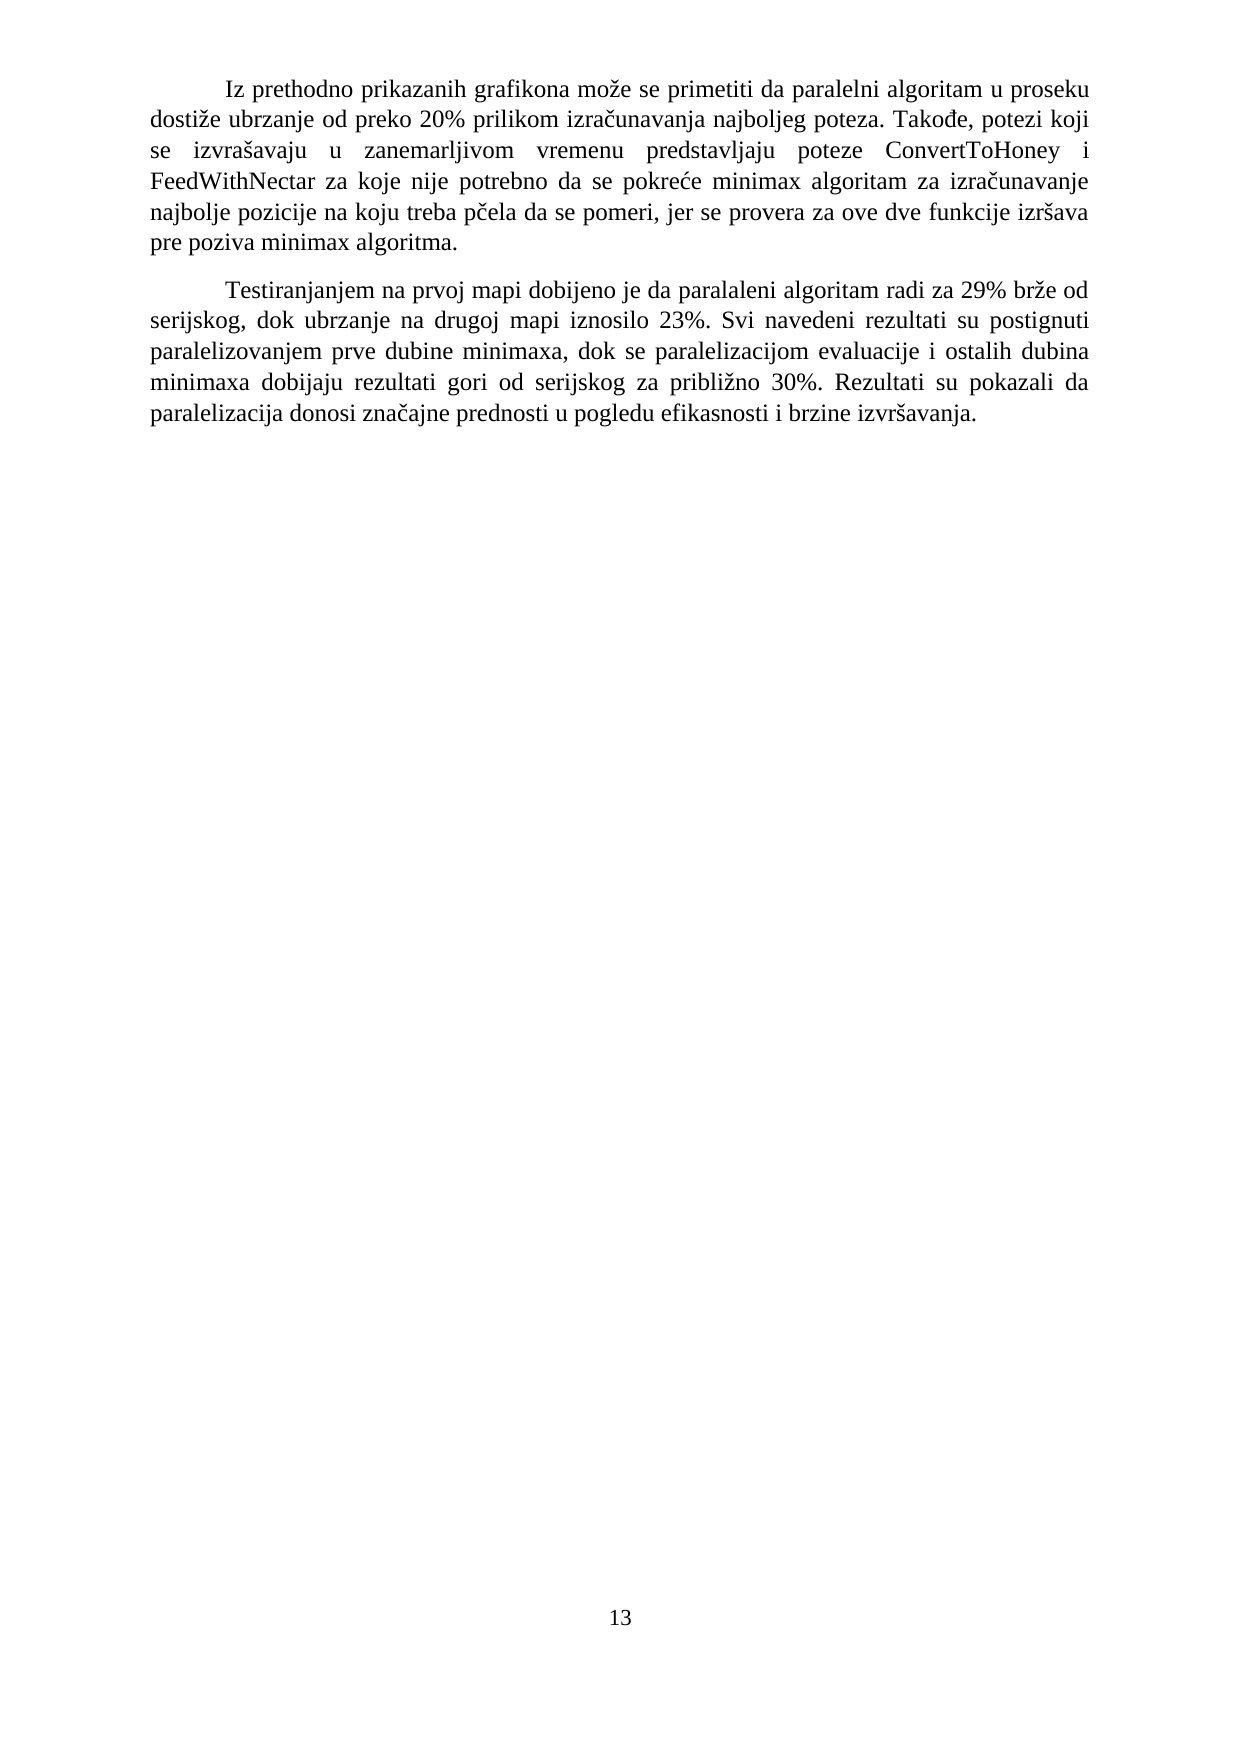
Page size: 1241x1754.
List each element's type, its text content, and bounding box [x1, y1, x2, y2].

text Iz prethodno prikazanih grafikona može se primetiti da paralelni algoritam u proseku dostiže ubrzanje od preko 20% prilikom izračunavanja najboljeg poteza. Takođe, potezi koji se izvrašavaju u zanemarljivom vremenu predstavljaju poteze ConvertToHoney i FeedWithNectar za koje nije potrebno da se pokreće minimax algoritam za izračunavanje najbolje pozicije na koju treba pčela da se pomeri, jer se provera za ove dve funkcije izršava pre poziva minimax algoritma. [150, 74, 1090, 256]
text Testiranjanjem na prvoj mapi dobijeno je da paralaleni algoritam radi za 29% brže od serijskog, dok ubrzanje na drugoj mapi iznosilo 23%. Svi navedeni rezultati su postignuti paralelizovanjem prve dubine minimaxa, dok se paralelizacijom evaluacije i ostalih dubina minimaxa dobijaju rezultati gori od serijskog za približno 30%. Rezultati su pokazali da paralelizacija donosi značajne prednosti u pogledu efikasnosti i brzine izvršavanja. [150, 275, 1090, 426]
